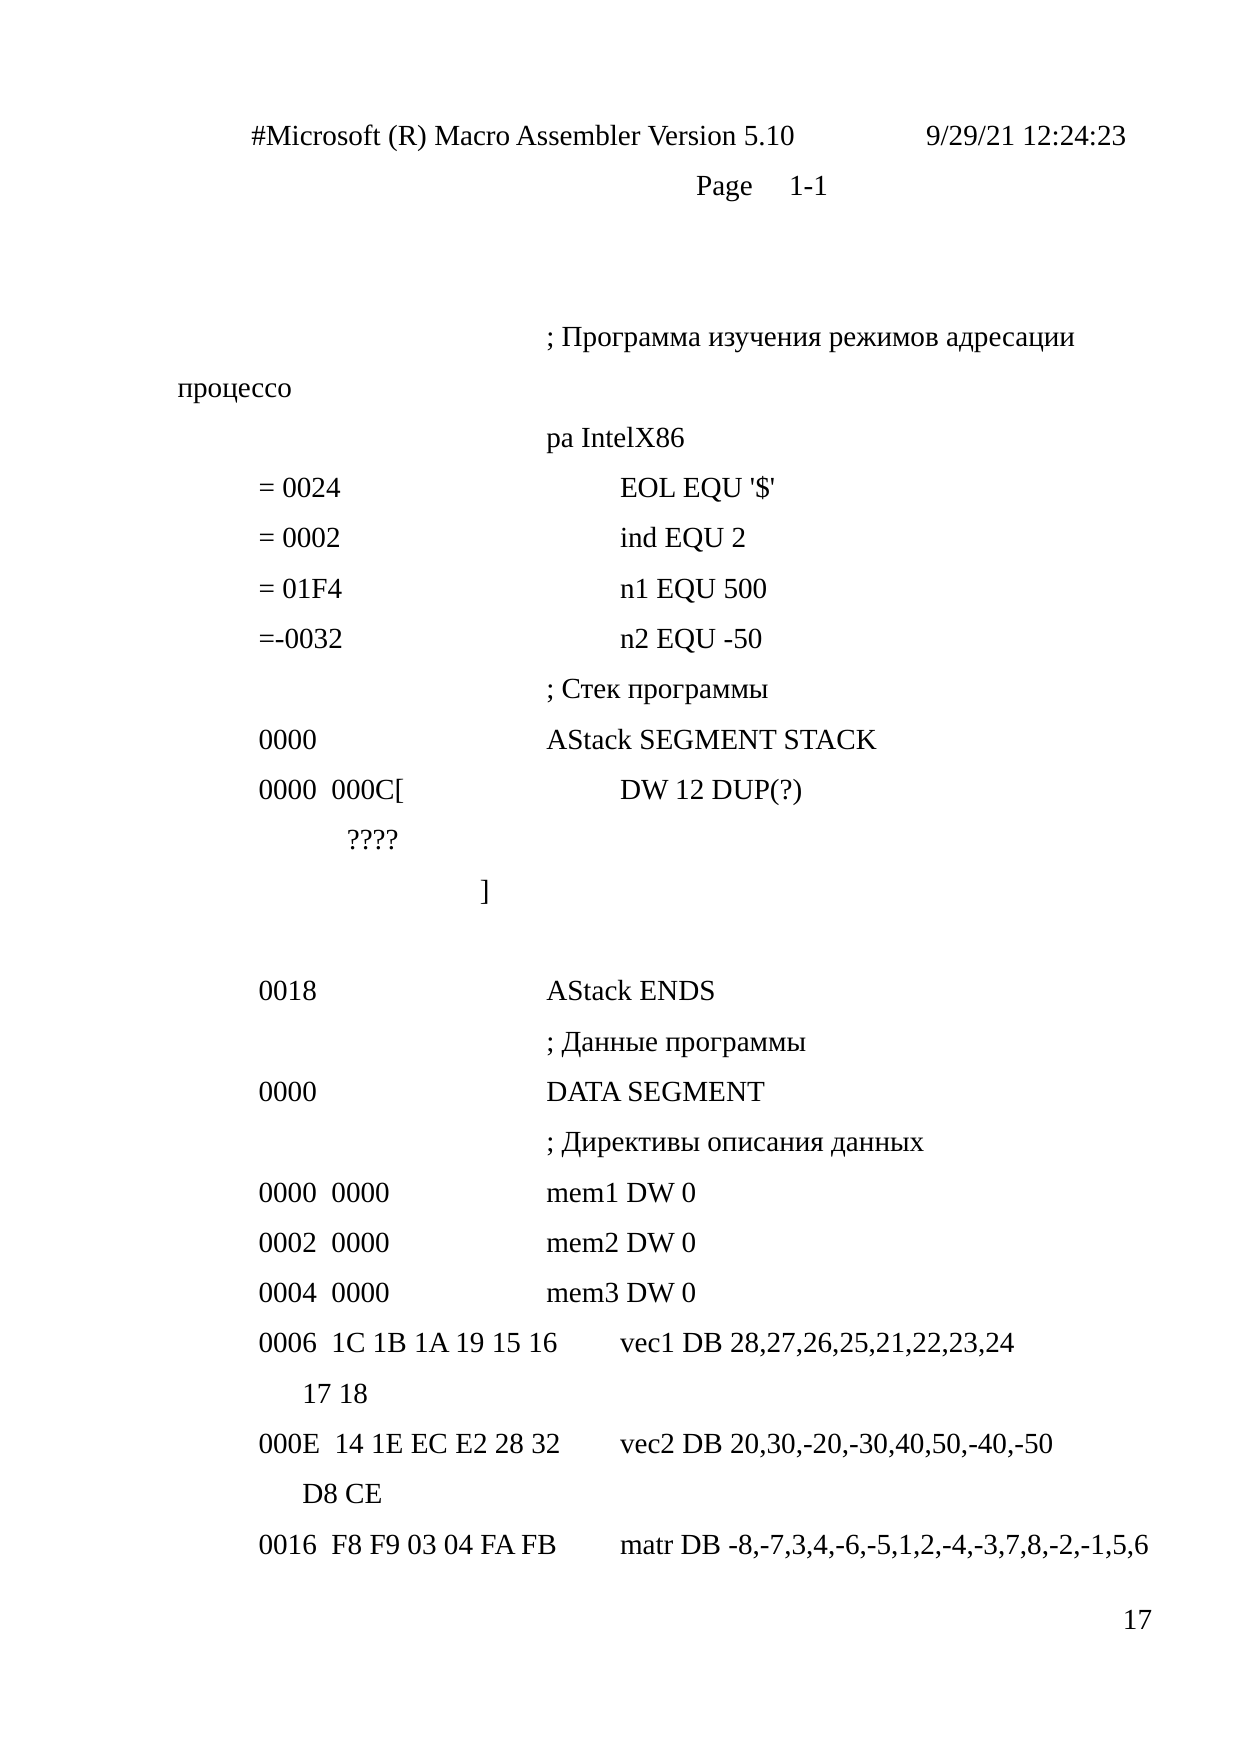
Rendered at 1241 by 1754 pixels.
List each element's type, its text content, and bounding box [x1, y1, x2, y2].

text 0000 DATA SEGMENT [177, 1074, 1152, 1108]
text 0006 1C 1B 1A 19 15 16 vec1 DB 28,27,26,25,21,22,23,24 [177, 1326, 1152, 1359]
text 17 18 [177, 1376, 1152, 1409]
text ; Данные программы [177, 1024, 1152, 1057]
text =-0032 n2 EQU -50 [177, 621, 1152, 655]
text ] [177, 873, 1152, 906]
text 0018 AStack ENDS [177, 973, 1152, 1007]
text ; Стек программы [177, 672, 1152, 705]
text #Microsoft (R) Macro Assembler Version 5.10 9/29/21 12:24:23 [177, 118, 1152, 152]
text = 0024 EOL EQU '$' [177, 470, 1152, 504]
text 0004 0000 mem3 DW 0 [177, 1275, 1152, 1309]
text 0002 0000 mem2 DW 0 [177, 1225, 1152, 1258]
text ???? [177, 822, 1152, 856]
text ; Программа изучения режимов адресации процессо [177, 319, 1152, 403]
text 0000 0000 mem1 DW 0 [177, 1175, 1152, 1208]
text 0016 F8 F9 03 04 FA FB matr DB -8,-7,3,4,-6,-5,1,2,-4,-3,7,8,-2,-1,5,6 [177, 1527, 1152, 1560]
text Page 1-1 [177, 168, 1152, 202]
text 000E 14 1E EC E2 28 32 vec2 DB 20,30,-20,-30,40,50,-40,-50 [177, 1426, 1152, 1460]
text ; Директивы описания данных [177, 1124, 1152, 1158]
text = 0002 ind EQU 2 [177, 521, 1152, 554]
text 0000 000C[ DW 12 DUP(?) [177, 772, 1152, 806]
text 0000 AStack SEGMENT STACK [177, 722, 1152, 755]
text ра IntelX86 [177, 420, 1152, 453]
text D8 CE [177, 1477, 1152, 1510]
text = 01F4 n1 EQU 500 [177, 571, 1152, 604]
